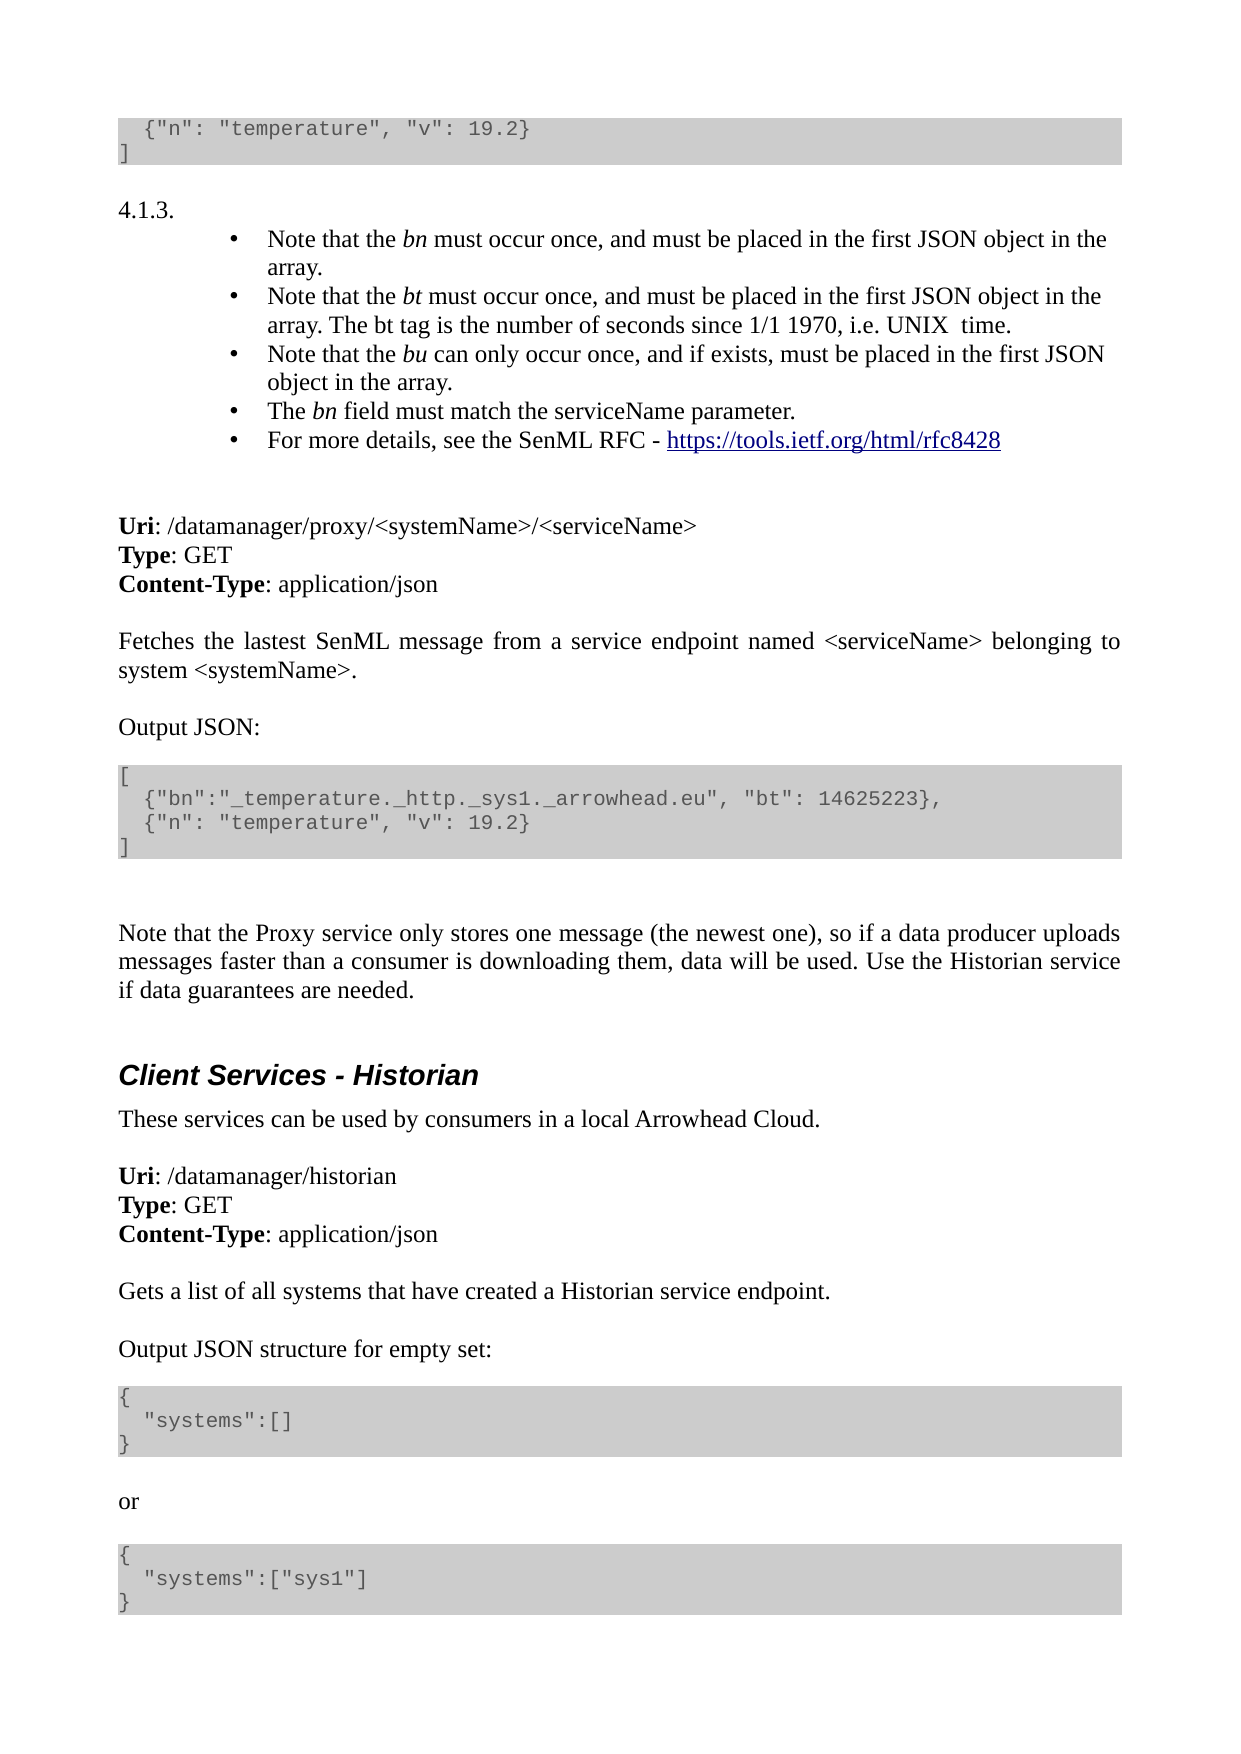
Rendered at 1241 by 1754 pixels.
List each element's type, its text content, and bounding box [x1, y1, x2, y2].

text These services can be used by consumers in a local Arrowhead Cloud. [118, 1104, 1122, 1132]
text Content-Type: application/json [118, 1219, 1122, 1247]
text Gets a list of all systems that have created a Historian service endpoint. [118, 1276, 1122, 1305]
list Note that the bt must occur once, and must be placed in the first JSON object in the array. The bt tag is the number of seconds since 1/1 1970, i.e. UNIX time. [229, 281, 1122, 339]
text Output JSON structure for empty set: [118, 1334, 1122, 1362]
text { "systems":["sys1"] } [118, 1544, 1122, 1615]
text Fetches the lastest SenML message from a service endpoint named <serviceName> belonging to system <systemName>. [118, 626, 1122, 684]
text Type: GET [118, 540, 1122, 569]
text Uri: /datamanager/proxy/<systemName>/<serviceName> [118, 511, 1122, 540]
subtitle Client Services - Historian [118, 1058, 1122, 1091]
text Type: GET [118, 1190, 1122, 1219]
text { "systems":[] } [118, 1386, 1122, 1457]
text Note that the Proxy service only stores one message (the newest one), so if a data producer uploads messages faster than a consumer is downloading them, data will be used. Use the Historian service if data guarantees are needed. [118, 918, 1122, 1004]
text {"n": "temperature", "v": 19.2} ] [118, 118, 1122, 165]
list Note that the bu can only occur once, and if exists, must be placed in the first JSON object in the array. [229, 339, 1122, 396]
text Output JSON: [118, 712, 1122, 741]
text Uri: /datamanager/historian [118, 1161, 1122, 1190]
text Content-Type: application/json [118, 569, 1122, 597]
list For more details, see the SenML RFC - https://tools.ietf.org/html/rfc8428 [229, 425, 1122, 454]
list The bn field must match the serviceName parameter. [229, 396, 1122, 425]
text 4.1.3. [118, 195, 1122, 224]
list Note that the bn must occur once, and must be placed in the first JSON object in the array. [229, 224, 1122, 281]
text [ {"bn":"_temperature._http._sys1._arrowhead.eu", "bt": 14625223}, {"n": "temperature", "v": 19.2} ] [118, 765, 1122, 859]
text or [118, 1486, 1122, 1515]
